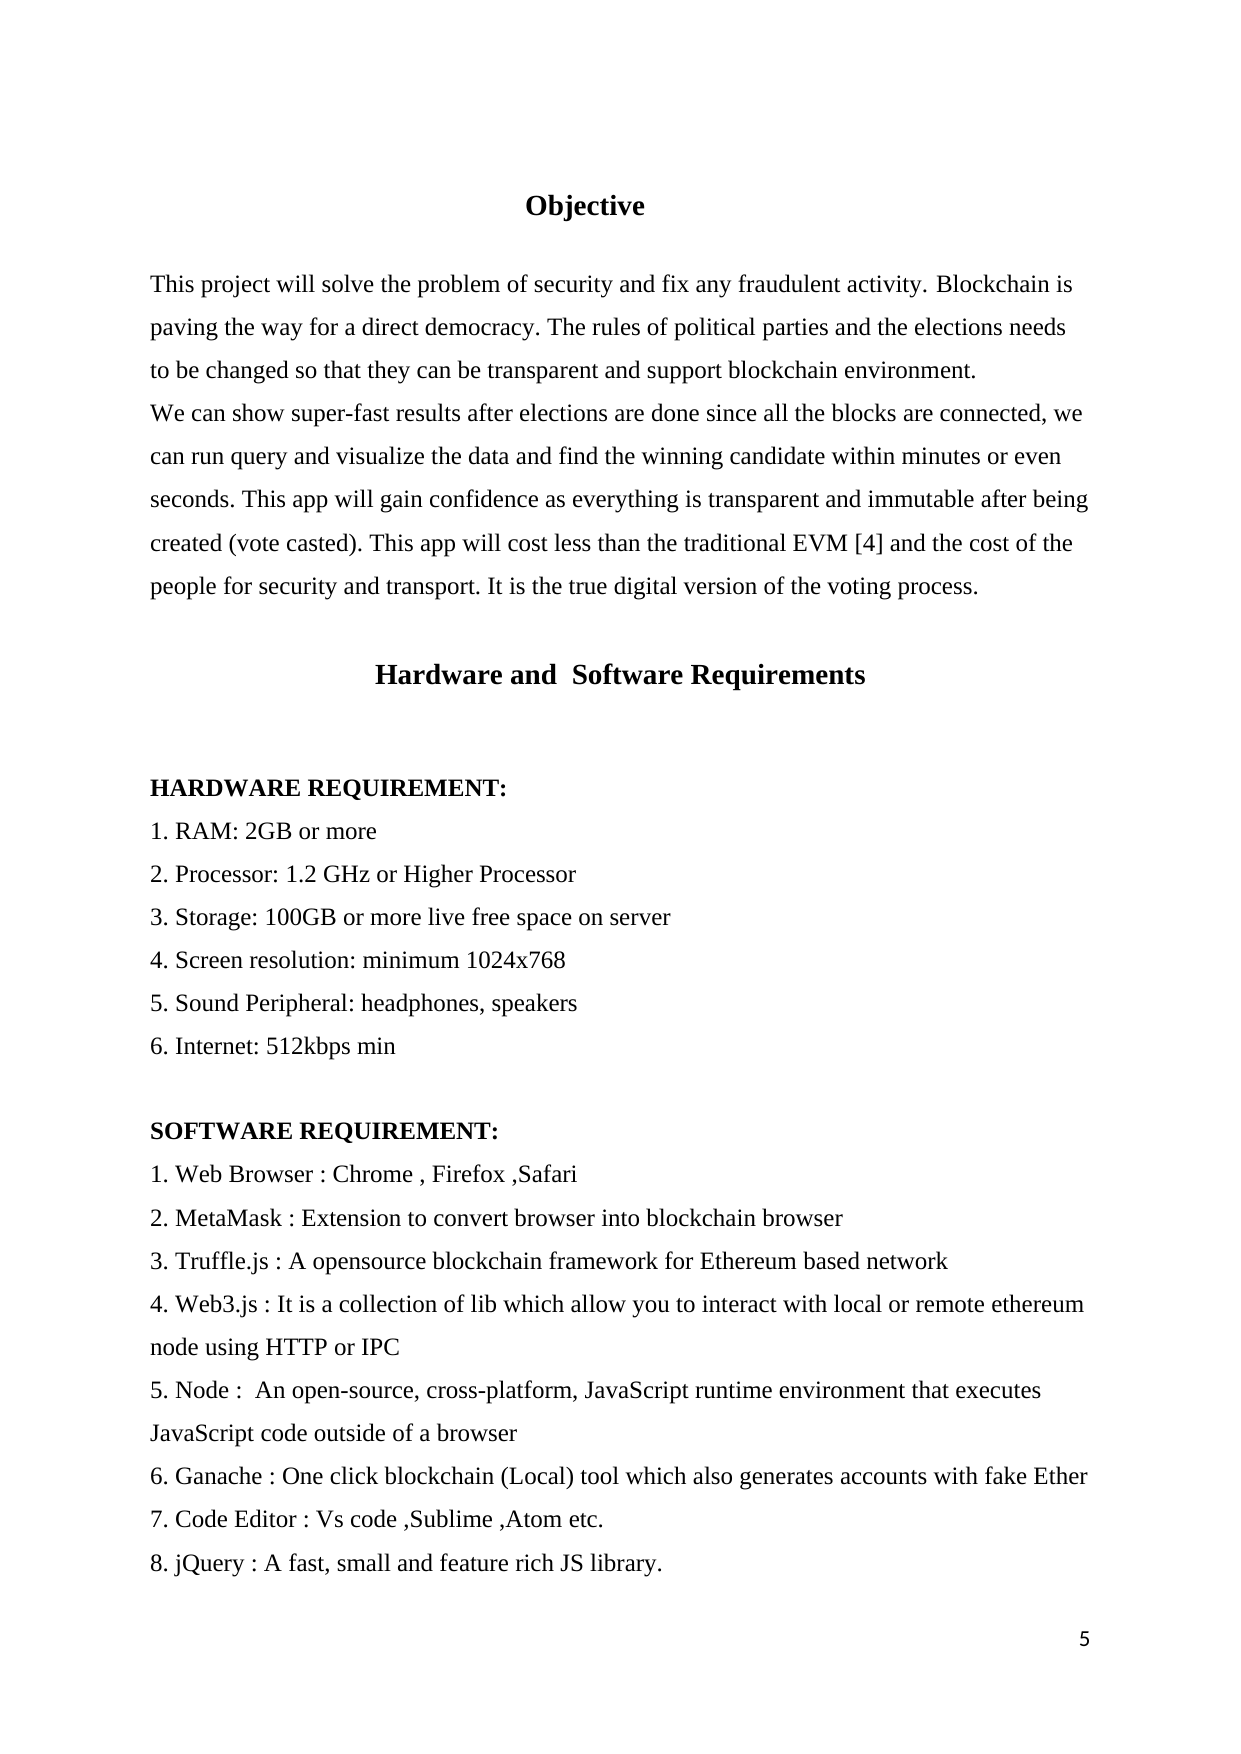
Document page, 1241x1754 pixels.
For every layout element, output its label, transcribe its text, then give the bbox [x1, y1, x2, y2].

text HARDWARE REQUIREMENT: [150, 773, 1090, 801]
text 1. RAM: 2GB or more [150, 816, 1090, 844]
text 6. Internet: 512kbps min [150, 1031, 1090, 1060]
text This project will solve the problem of security and fix any fraudulent activity. Blockchain is paving the way for a direct democracy. The rules of political parties and the elections needs to be changed so that they can be transparent and support blockchain environment. [150, 269, 1090, 384]
text SOFTWARE REQUIREMENT: [150, 1116, 1090, 1145]
text We can show super-fast results after elections are done since all the blocks are connected, we can run query and visualize the data and find the winning candidate within minutes or even seconds. This app will gain confidence as everything is transparent and immutable after being created (vote casted). This app will cost less than the traditional EVM [4] and the cost of the people for security and transport. It is the true digital version of the voting process. [150, 398, 1090, 599]
text 3. Truffle.js : A opensource blockchain framework for Ethereum based network [150, 1246, 1090, 1274]
text 6. Ganache : One click blockchain (Local) tool which also generates accounts with fake Ether [150, 1461, 1090, 1490]
text 5. Sound Peripheral: headphones, speakers [150, 988, 1090, 1017]
text 1. Web Browser : Chrome , Firefox ,Safari [150, 1159, 1090, 1188]
text 3. Storage: 100GB or more live free space on server [150, 902, 1090, 931]
text 4. Screen resolution: minimum 1024x768 [150, 945, 1090, 974]
text Objective [450, 188, 1090, 222]
text 2. Processor: 1.2 GHz or Higher Processor [150, 859, 1090, 888]
text 8. jQuery : A fast, small and feature rich JS library. [150, 1548, 1090, 1576]
text Hardware and Software Requirements [150, 657, 1090, 691]
text 2. MetaMask : Extension to convert browser into blockchain browser [150, 1203, 1090, 1231]
text 7. Code Editor : Vs code ,Sublime ,Atom etc. [150, 1504, 1090, 1533]
text 5. Node : An open-source, cross-platform, JavaScript runtime environment that executes JavaScript code outside of a browser [150, 1375, 1090, 1447]
text 4. Web3.js : It is a collection of lib which allow you to interact with local or remote ethereum node using HTTP or IPC [150, 1289, 1090, 1361]
